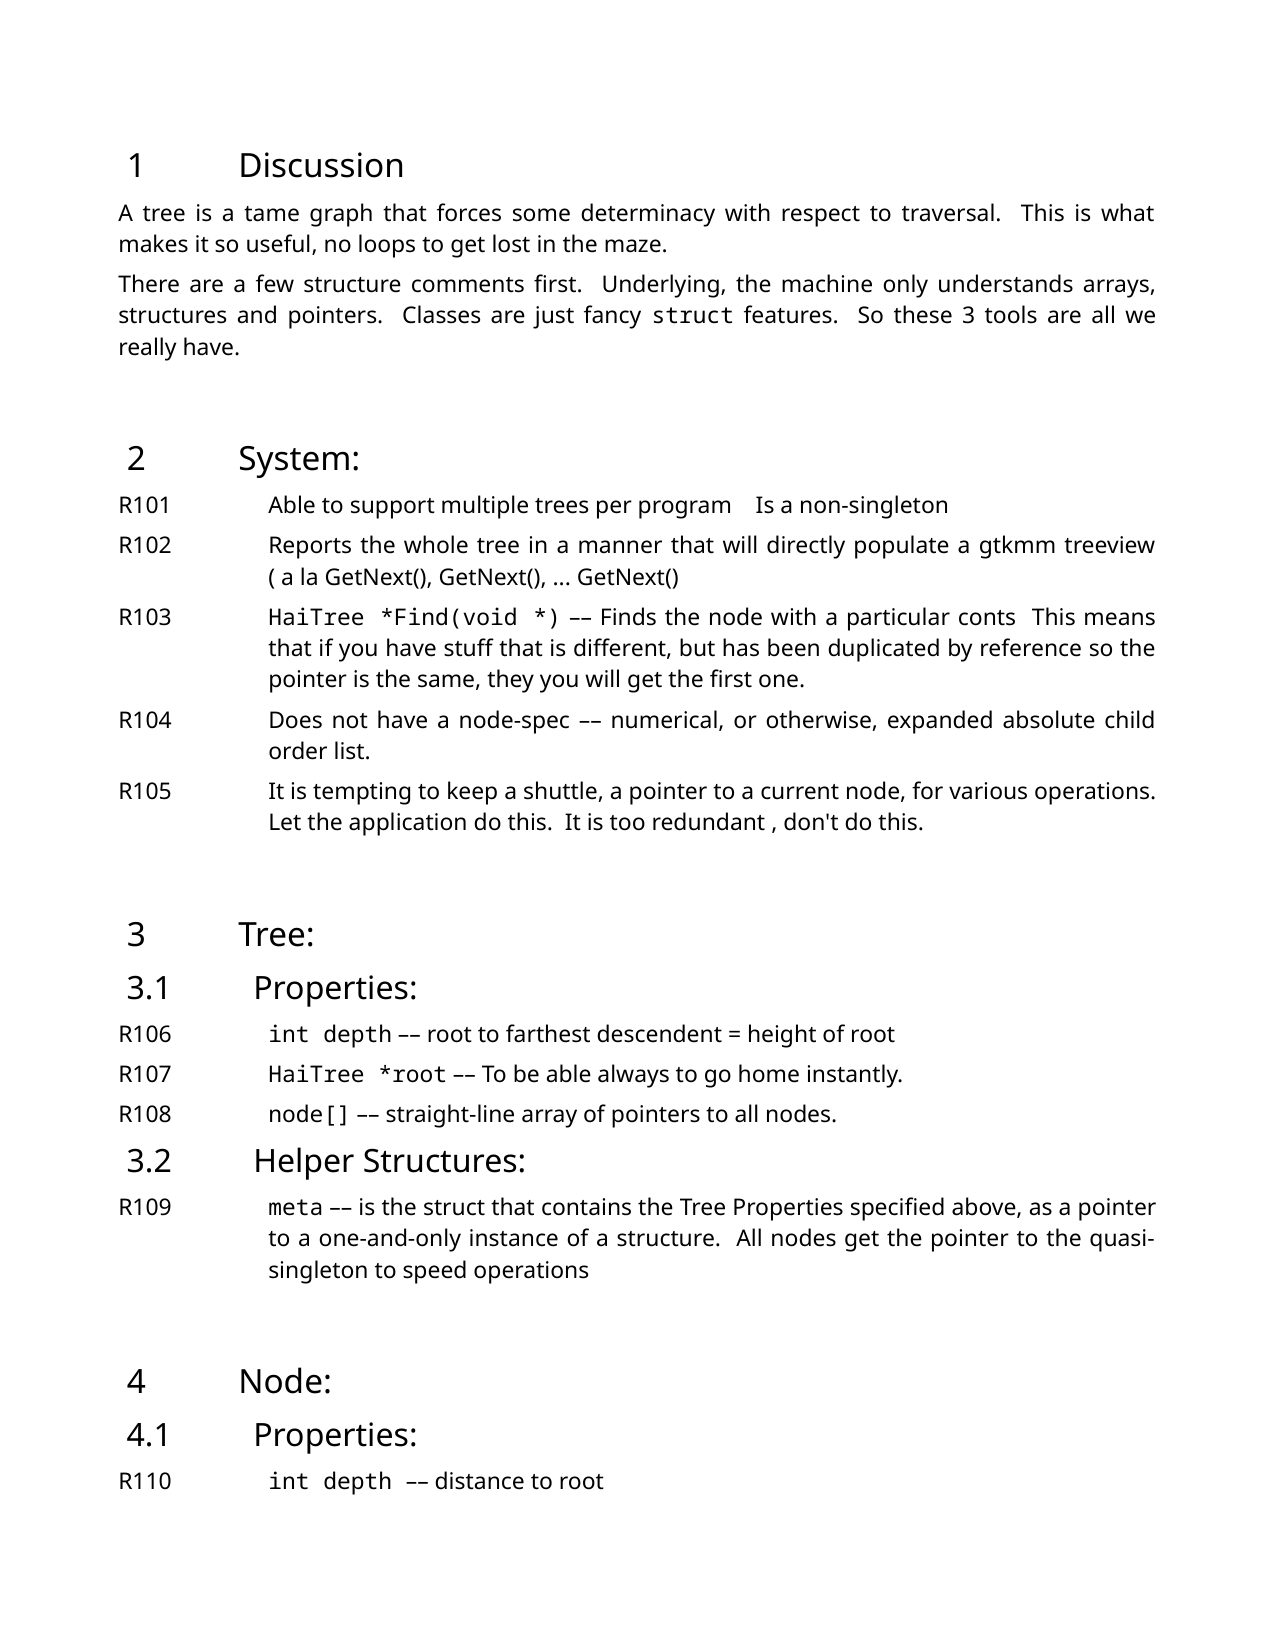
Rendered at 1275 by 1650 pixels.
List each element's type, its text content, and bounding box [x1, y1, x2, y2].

text R107 HaiTree *root –– To be able always to go home instantly. [118, 1058, 1157, 1089]
subtitle Node: [118, 1358, 1157, 1403]
subtitle Tree: [118, 911, 1157, 956]
text A tree is a tame graph that forces some determinacy with respect to traversal. This is what makes it so useful, no loops to get lost in the maze. [118, 196, 1157, 259]
subtitle Properties: [118, 965, 1157, 1009]
text R102 Reports the whole tree in a manner that will directly populate a gtkmm treeview ( a la GetNext(), GetNext(), ... GetNext() [118, 529, 1157, 592]
subtitle Properties: [118, 1412, 1157, 1456]
text There are a few structure comments first. Underlying, the machine only understands arrays, structures and pointers. Classes are just fancy struct features. So these 3 tools are all we really have. [118, 268, 1157, 362]
text R104 Does not have a node-spec –– numerical, or otherwise, expanded absolute child order list. [118, 703, 1157, 766]
text R110 int depth –– distance to root [118, 1465, 1157, 1496]
text R108 node[] –– straight-line array of pointers to all nodes. [118, 1098, 1157, 1129]
text R106 int depth –– root to farthest descendent = height of root [118, 1018, 1157, 1049]
subtitle Helper Structures: [118, 1138, 1157, 1182]
text R105 It is tempting to keep a shuttle, a pointer to a current node, for various operations. Let the application do this. It is too redundant , don't do this. [118, 775, 1157, 837]
subtitle System: [118, 435, 1157, 480]
text R103 HaiTree *Find(void *) –– Finds the node with a particular conts This means that if you have stuff that is different, but has been duplicated by reference so the pointer is the same, they you will get the first one. [118, 601, 1157, 694]
text R109 meta –– is the struct that contains the Tree Properties specified above, as a pointer to a one-and-only instance of a structure. All nodes get the pointer to the quasi-singleton to speed operations [118, 1191, 1157, 1285]
text R101 Able to support multiple trees per program Is a non-singleton [118, 489, 1157, 520]
subtitle Discussion [118, 142, 1157, 187]
